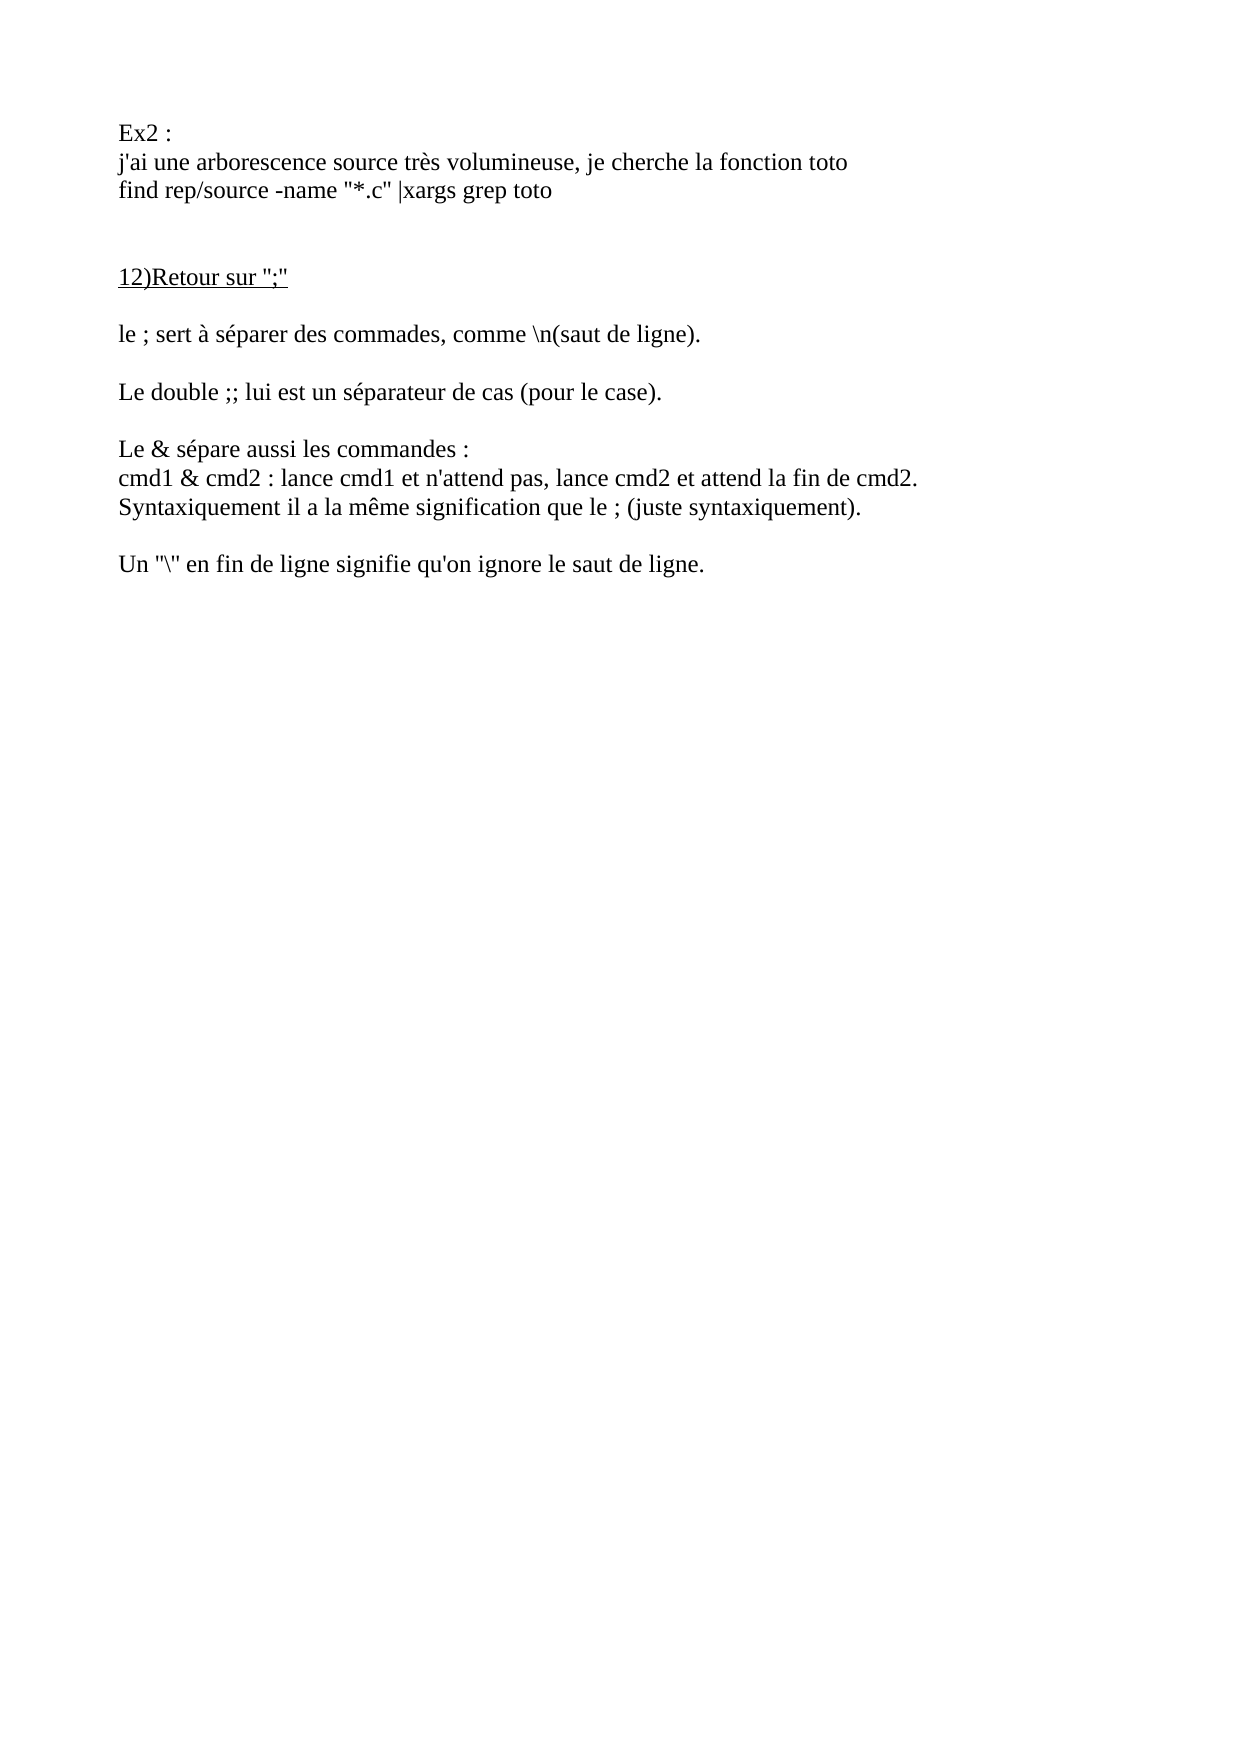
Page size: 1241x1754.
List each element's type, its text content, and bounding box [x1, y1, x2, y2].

text Le & sépare aussi les commandes : [118, 434, 1122, 463]
text find rep/source -name ''*.c'' |xargs grep toto [118, 176, 1122, 204]
text le ; sert à séparer des commades, comme \n(saut de ligne). [118, 319, 1122, 348]
text Le double ;; lui est un séparateur de cas (pour le case). [118, 377, 1122, 406]
text 12)Retour sur '';'' [118, 262, 1122, 291]
text cmd1 & cmd2 : lance cmd1 et n'attend pas, lance cmd2 et attend la fin de cmd2. [118, 463, 1122, 492]
text Un ''\'' en fin de ligne signifie qu'on ignore le saut de ligne. [118, 549, 1122, 578]
text Ex2 : [118, 118, 1122, 147]
text j'ai une arborescence source très volumineuse, je cherche la fonction toto [118, 147, 1122, 176]
text Syntaxiquement il a la même signification que le ; (juste syntaxiquement). [118, 492, 1122, 521]
